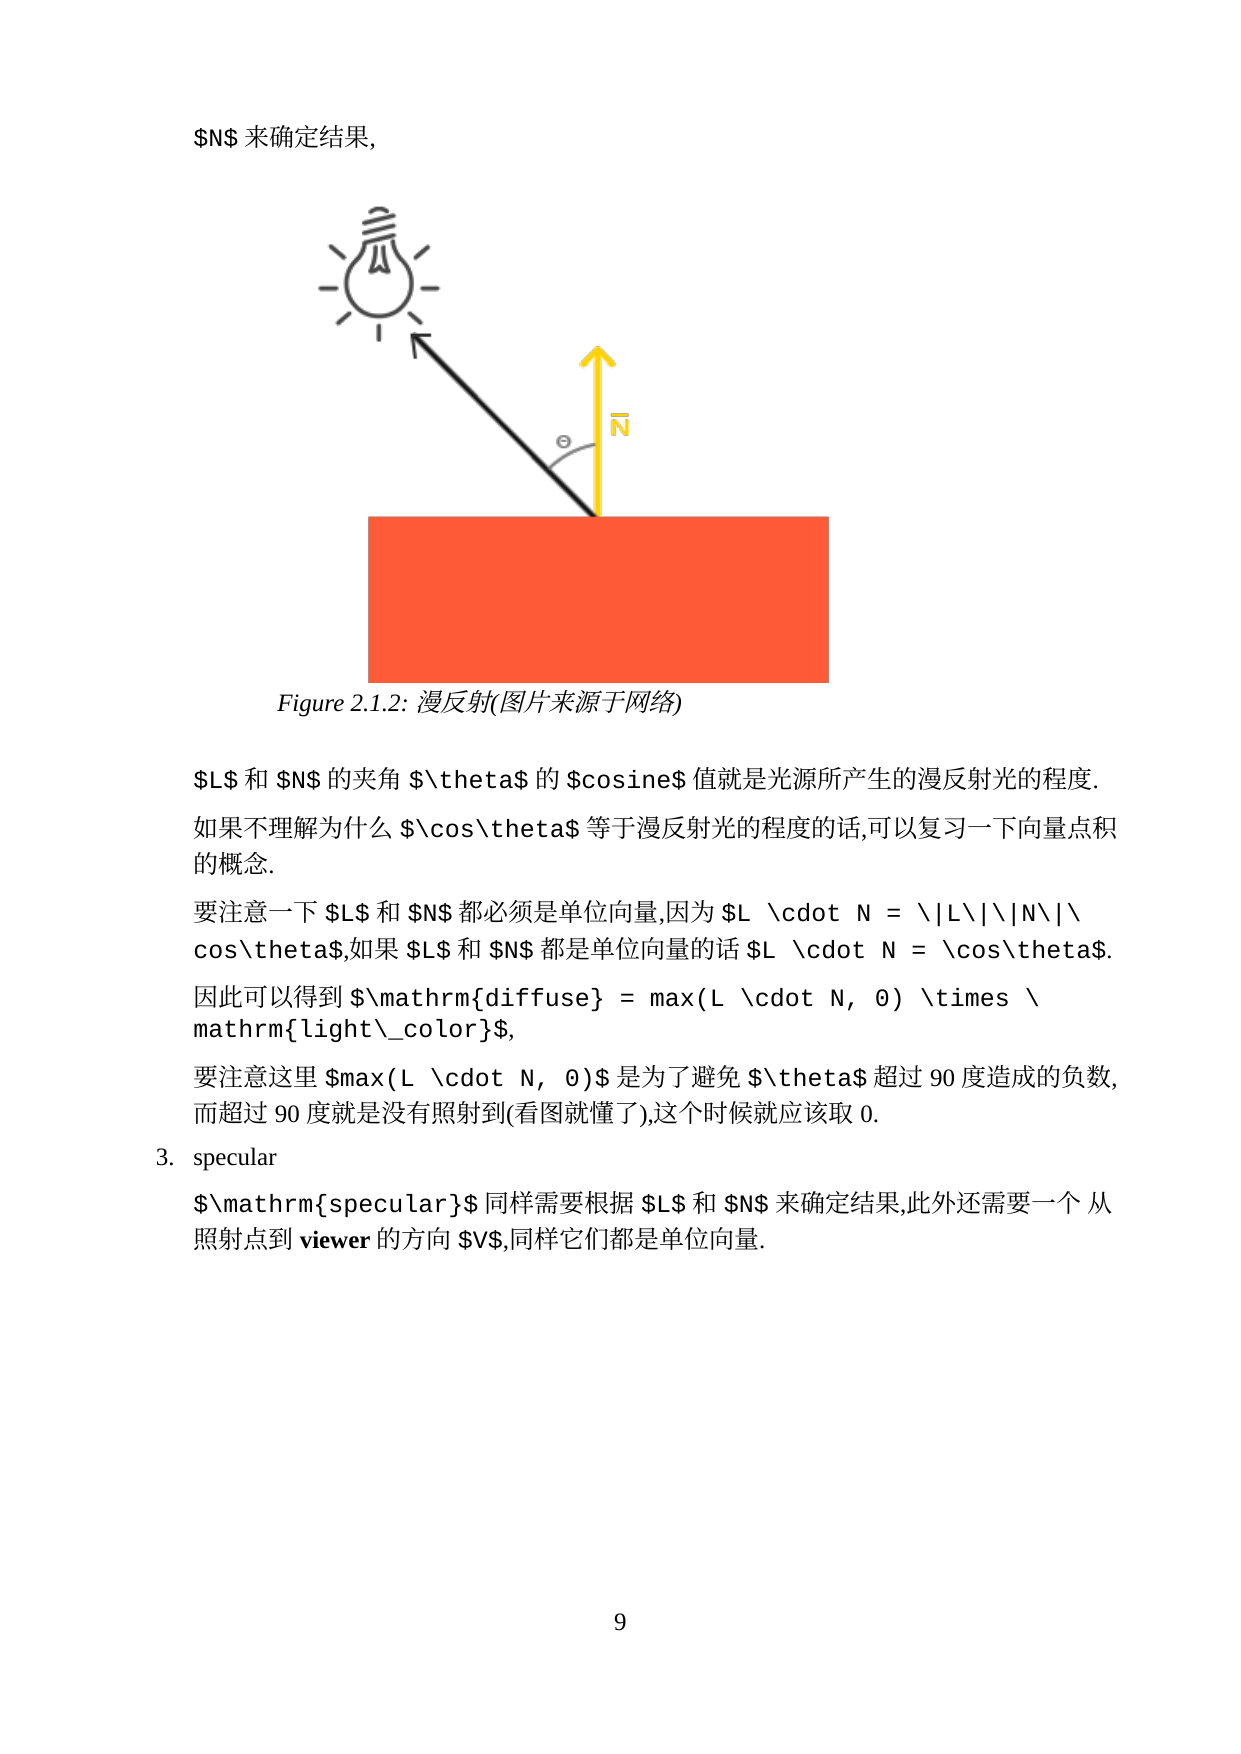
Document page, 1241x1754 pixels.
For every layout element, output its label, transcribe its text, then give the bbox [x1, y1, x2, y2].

list 因此可以得到 $\mathrm{diffuse} = max(L \cdot N, 0) \times \mathrm{light\_color}$, [156, 978, 1122, 1045]
list 要注意一下 $L$ 和 $N$ 都必须是单位向量,因为 $L \cdot N = \|L\|\|N\|\cos\theta$,如果 $L$ 和 $N$ 都是单位向量的话 $L \cdot N = \cos\theta$. [156, 893, 1122, 966]
list $N$ 来确定结果, [156, 118, 1122, 154]
list Figure 2.1.2: 漫反射(图片来源于网络) [271, 179, 969, 718]
list specular [156, 1142, 1122, 1171]
list $\mathrm{specular}$ 同样需要根据 $L$ 和 $N$ 来确定结果,此外还需要一个 从照射点到 viewer 的方向 $V$,同样它们都是单位向量. [156, 1184, 1122, 1256]
list 要注意这里 $max(L \cdot N, 0)$ 是为了避免 $\theta$ 超过 90 度造成的负数,而超过 90 度就是没有照射到(看图就懂了),这个时候就应该取 0. [156, 1058, 1122, 1130]
list 如果不理解为什么 $\cos\theta$ 等于漫反射光的程度的话,可以复习一下向量点积的概念. [156, 808, 1122, 881]
list $L$ 和 $N$ 的夹角 $\theta$ 的 $cosine$ 值就是光源所产生的漫反射光的程度. [156, 760, 1122, 796]
